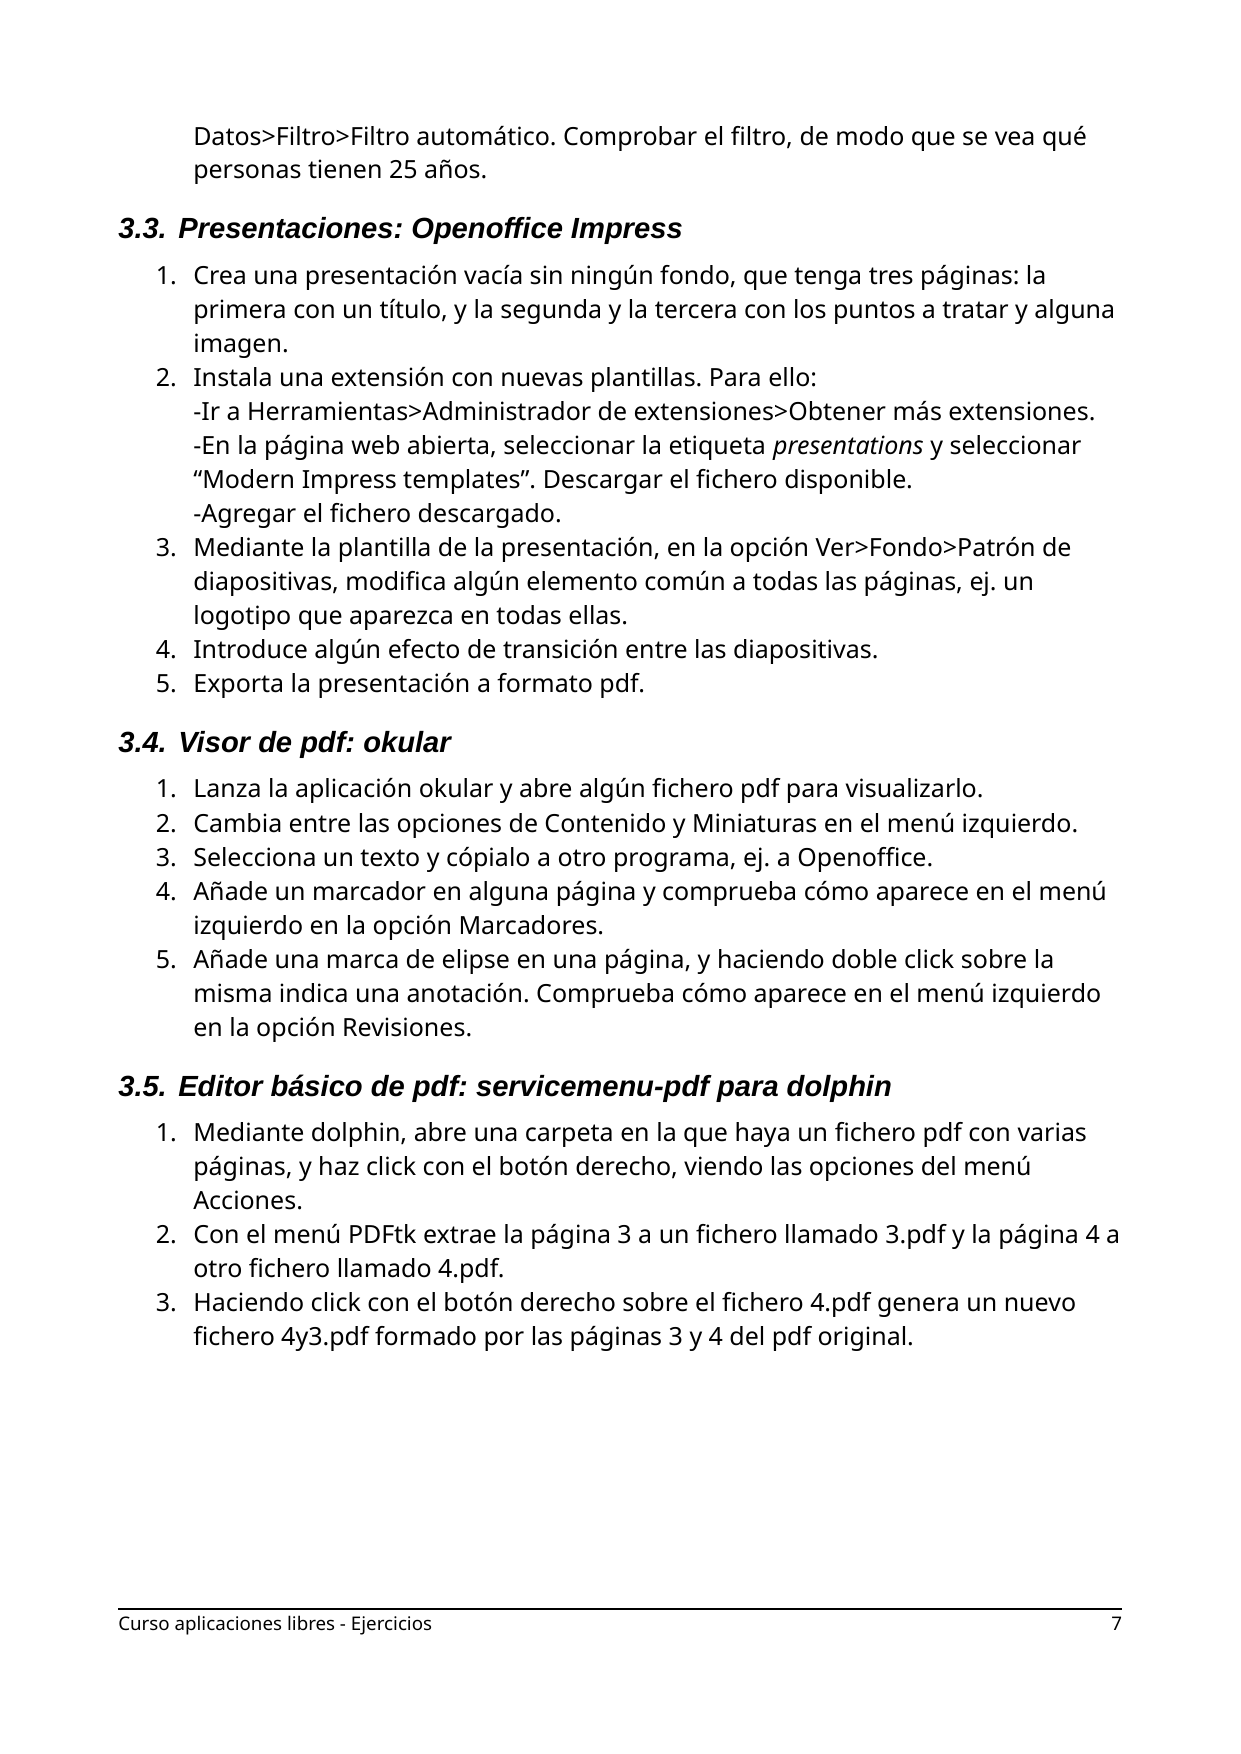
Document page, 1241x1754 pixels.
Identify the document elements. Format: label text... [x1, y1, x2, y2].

list Haciendo click con el botón derecho sobre el fichero 4.pdf genera un nuevo fichero 4y3.pdf formado por las páginas 3 y 4 del pdf original. [156, 1285, 1122, 1353]
list Introduce algún efecto de transición entre las diapositivas. [156, 632, 1122, 666]
subtitle Editor básico de pdf: servicemenu-pdf para dolphin [118, 1069, 1122, 1102]
subtitle Presentaciones: Openoffice Impress [118, 211, 1122, 245]
list Datos>Filtro>Filtro automático. Comprobar el filtro, de modo que se vea qué personas tienen 25 años. [156, 118, 1122, 186]
list Crea una presentación vacía sin ningún fondo, que tenga tres páginas: la primera con un título, y la segunda y la tercera con los puntos a tratar y alguna imagen. [156, 257, 1122, 359]
list Con el menú PDFtk extrae la página 3 a un fichero llamado 3.pdf y la página 4 a otro fichero llamado 4.pdf. [156, 1217, 1122, 1285]
list Añade un marcador en alguna página y comprueba cómo aparece en el menú izquierdo en la opción Marcadores. [156, 873, 1122, 941]
subtitle Visor de pdf: okular [118, 725, 1122, 759]
list Selecciona un texto y cópialo a otro programa, ej. a Openoffice. [156, 839, 1122, 873]
list Mediante la plantilla de la presentación, en la opción Ver>Fondo>Patrón de diapositivas, modifica algún elemento común a todas las páginas, ej. un logotipo que aparezca en todas ellas. [156, 530, 1122, 632]
list Exporta la presentación a formato pdf. [156, 666, 1122, 700]
list Mediante dolphin, abre una carpeta en la que haya un fichero pdf con varias páginas, y haz click con el botón derecho, viendo las opciones del menú Acciones. [156, 1115, 1122, 1217]
list Cambia entre las opciones de Contenido y Miniaturas en el menú izquierdo. [156, 805, 1122, 839]
list Añade una marca de elipse en una página, y haciendo doble click sobre la misma indica una anotación. Comprueba cómo aparece en el menú izquierdo en la opción Revisiones. [156, 941, 1122, 1044]
list Instala una extensión con nuevas plantillas. Para ello: -Ir a Herramientas>Administrador de extensiones>Obtener más extensiones. -En la página web abierta, seleccionar la etiqueta presentations y seleccionar “Modern Impress templates”. Descargar el fichero disponible. -Agregar el fichero descargado. [156, 359, 1122, 530]
list Lanza la aplicación okular y abre algún fichero pdf para visualizarlo. [156, 771, 1122, 805]
